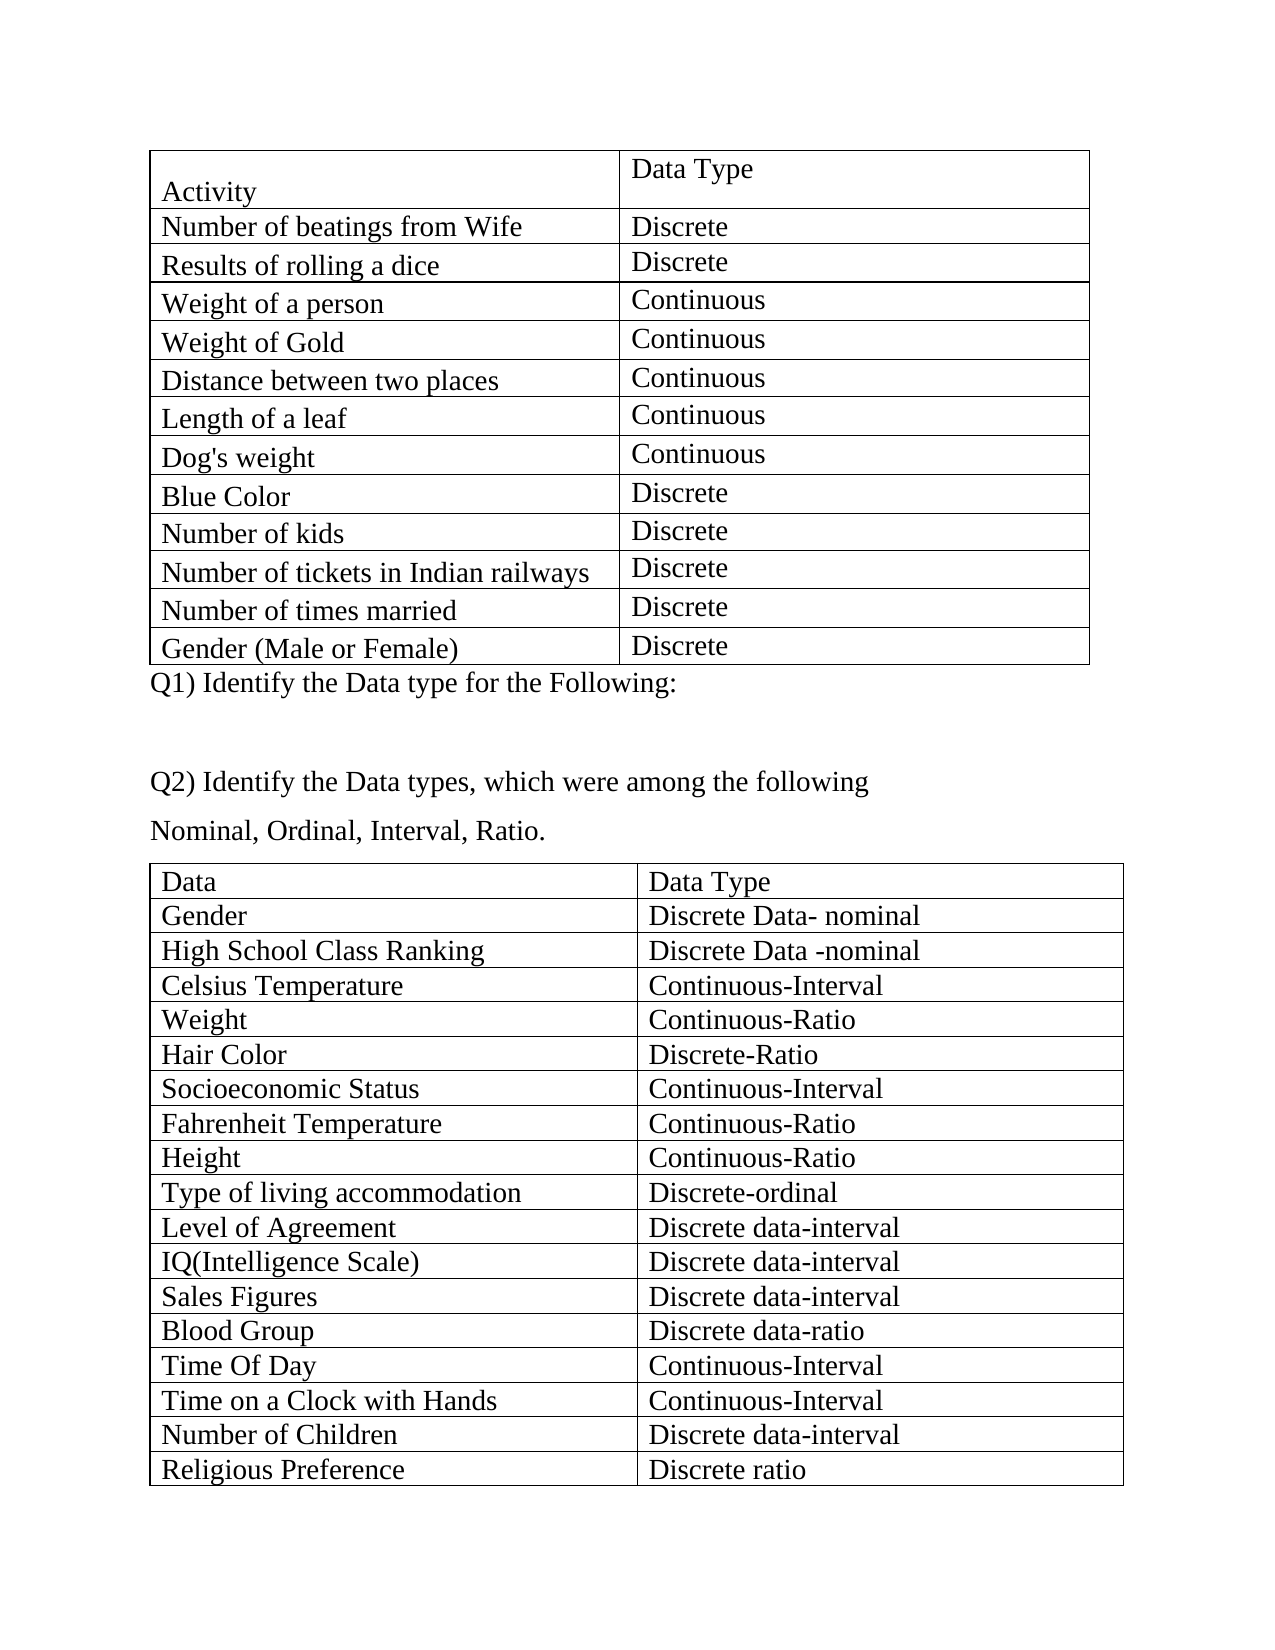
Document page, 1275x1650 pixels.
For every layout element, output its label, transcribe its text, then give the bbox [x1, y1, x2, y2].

table_cell Religious Preference [151, 1452, 637, 1485]
table_cell Continuous [620, 397, 1089, 435]
table_cell Discrete data-interval [638, 1417, 1123, 1451]
table_cell Dog's weight [151, 436, 619, 474]
table_cell Discrete [620, 589, 1089, 627]
table_cell Celsius Temperature [151, 968, 637, 1001]
table_cell Discrete [620, 514, 1089, 549]
table_header Data Type [620, 151, 1089, 208]
table_cell Discrete ratio [638, 1452, 1123, 1485]
table_cell Level of Agreement [151, 1210, 637, 1243]
table_cell Continuous-Interval [638, 1071, 1123, 1105]
table_cell Hair Color [151, 1037, 637, 1070]
table_cell Weight of a person [151, 283, 619, 320]
table_cell Discrete [620, 475, 1089, 512]
table_cell Discrete data-interval [638, 1244, 1123, 1278]
table_cell Discrete [620, 628, 1089, 664]
text Q1) Identify the Data type for the Following: [150, 665, 1125, 699]
table_cell Continuous-Ratio [638, 1002, 1123, 1036]
table_cell Results of rolling a dice [151, 244, 619, 281]
table_cell Height [151, 1141, 637, 1174]
table_cell High School Class Ranking [151, 933, 637, 967]
table_cell Sales Figures [151, 1279, 637, 1312]
table_cell Discrete-ordinal [638, 1175, 1123, 1209]
table_cell Gender (Male or Female) [151, 628, 619, 664]
table_cell Discrete-Ratio [638, 1037, 1123, 1070]
table_cell Distance between two places [151, 360, 619, 396]
table_cell Continuous [620, 436, 1089, 474]
table_cell Discrete data-ratio [638, 1314, 1123, 1347]
table_cell Continuous [620, 321, 1089, 359]
table_cell Weight [151, 1002, 637, 1036]
table_cell Discrete data-interval [638, 1210, 1123, 1243]
table_cell Gender [151, 899, 637, 932]
table_cell Discrete [620, 209, 1089, 243]
table_cell Discrete Data -nominal [638, 933, 1123, 967]
table_cell Fahrenheit Temperature [151, 1106, 637, 1139]
table_cell Continuous-Ratio [638, 1106, 1123, 1139]
table_cell Continuous-Interval [638, 1348, 1123, 1382]
table_cell Number of tickets in Indian railways [151, 551, 619, 588]
table_cell Length of a leaf [151, 397, 619, 435]
table_cell Blood Group [151, 1314, 637, 1347]
table_cell Continuous-Interval [638, 1383, 1123, 1416]
table_cell Socioeconomic Status [151, 1071, 637, 1105]
table_cell Number of beatings from Wife [151, 209, 619, 243]
table_cell Number of Children [151, 1417, 637, 1451]
table_cell Weight of Gold [151, 321, 619, 359]
table_cell Number of times married [151, 589, 619, 627]
table_cell Blue Color [151, 475, 619, 512]
table_cell Time on a Clock with Hands [151, 1383, 637, 1416]
table_cell Type of living accommodation [151, 1175, 637, 1209]
table_header Data [151, 864, 637, 897]
table_cell Discrete data-interval [638, 1279, 1123, 1312]
table_cell Continuous [620, 360, 1089, 396]
table_cell Discrete [620, 244, 1089, 281]
table_cell Number of kids [151, 514, 619, 549]
table_cell Continuous [620, 283, 1089, 320]
table_cell Discrete Data- nominal [638, 899, 1123, 932]
text Nominal, Ordinal, Interval, Ratio. [150, 813, 1125, 847]
table_cell Time Of Day [151, 1348, 637, 1382]
table_cell IQ(Intelligence Scale) [151, 1244, 637, 1278]
text Q2) Identify the Data types, which were among the following [150, 764, 1125, 798]
table_header Data Type [638, 864, 1123, 897]
table_cell Continuous-Ratio [638, 1141, 1123, 1174]
table_cell Continuous-Interval [638, 968, 1123, 1001]
table_cell Discrete [620, 551, 1089, 588]
table_header Activity [151, 151, 619, 208]
